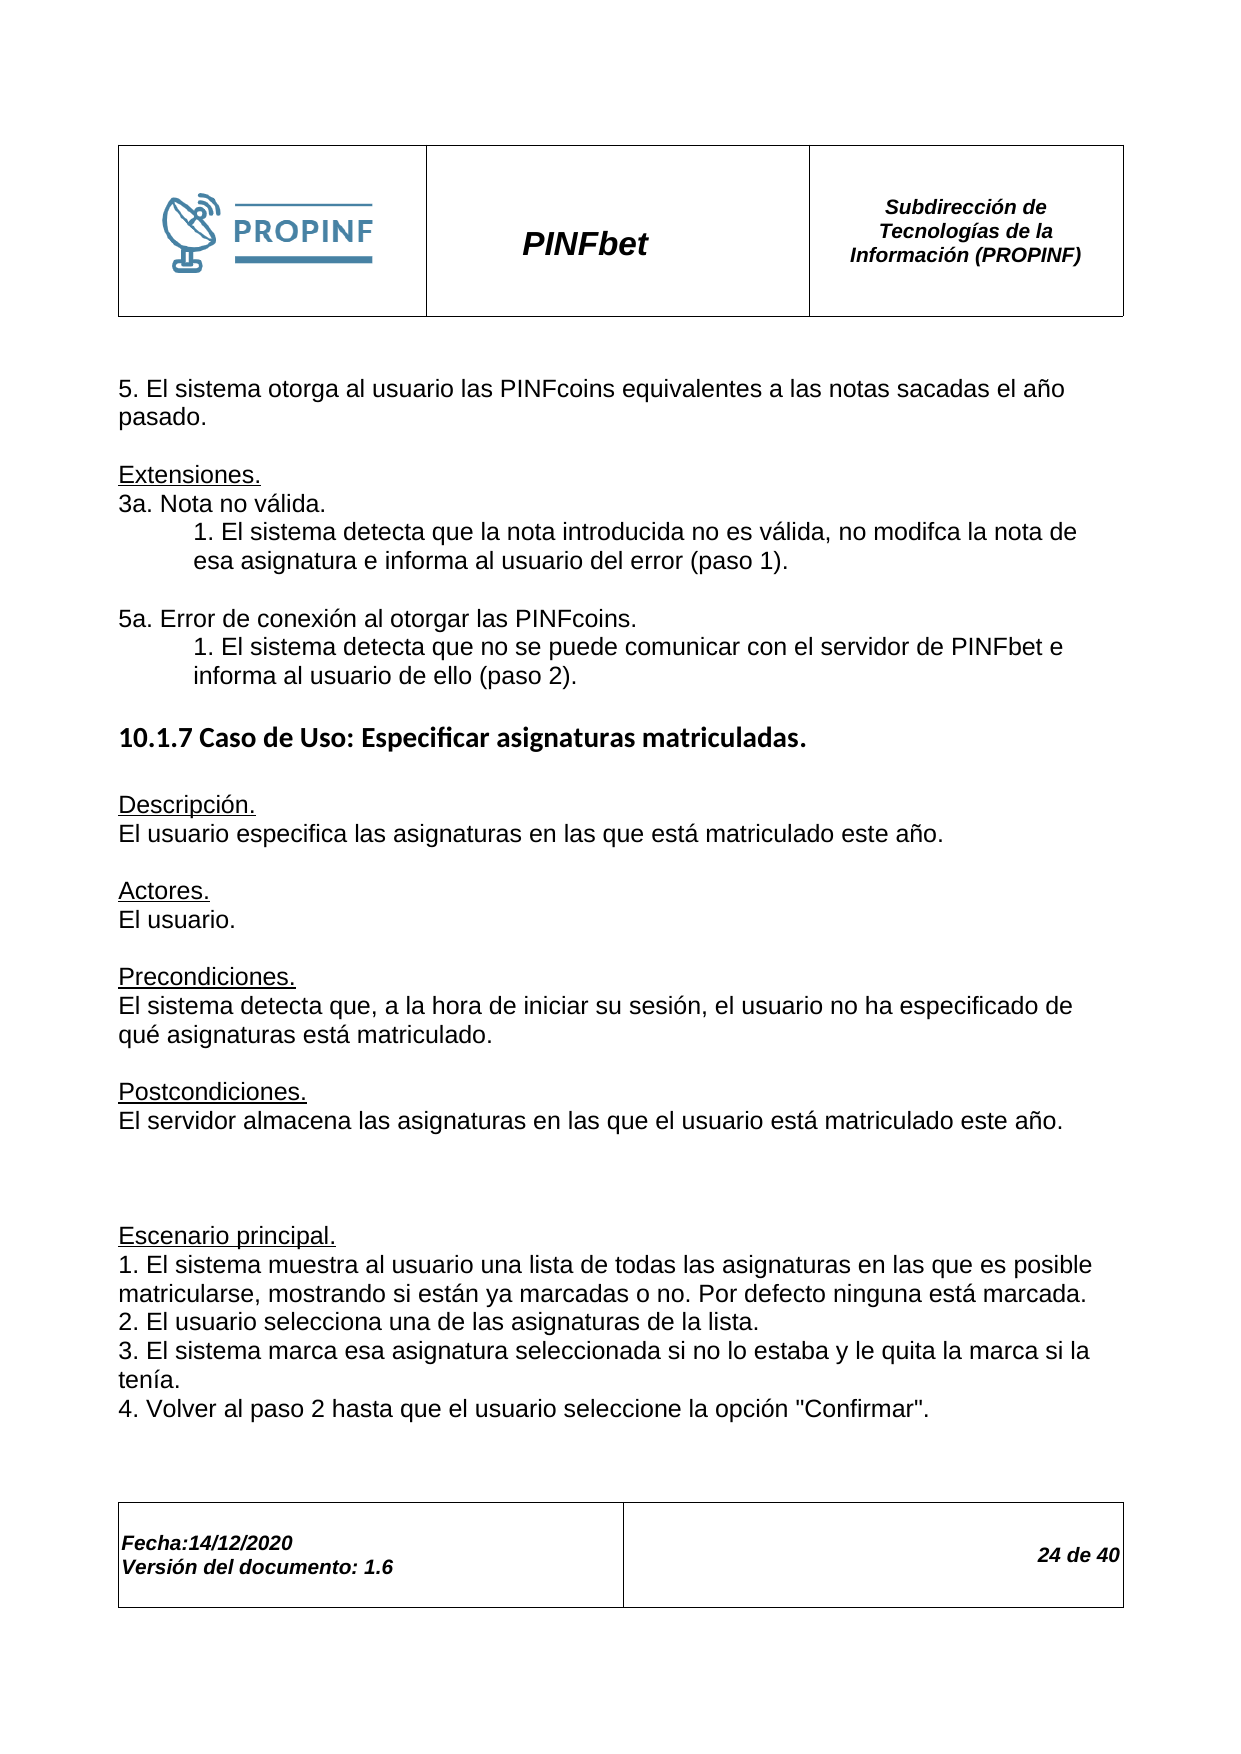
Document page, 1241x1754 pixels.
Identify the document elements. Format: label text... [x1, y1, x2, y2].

text 1. El sistema detecta que la nota introducida no es válida, no modifca la nota de esa asignatura e informa al usuario del error (paso 1). [118, 517, 1122, 575]
text 5. El sistema otorga al usuario las PINFcoins equivalentes a las notas sacadas el año pasado. [118, 374, 1122, 431]
text Descripción. [118, 790, 1122, 819]
picture [126, 170, 414, 301]
text 2. El usuario selecciona una de las asignaturas de la lista. [118, 1307, 1122, 1336]
text 1. El sistema muestra al usuario una lista de todas las asignaturas en las que es posible matricularse, mostrando si están ya marcadas o no. Por defecto ninguna está marcada. [118, 1250, 1122, 1307]
text 4. Volver al paso 2 hasta que el usuario seleccione la opción "Confirmar". [118, 1394, 1122, 1422]
text 10.1.7 Caso de Uso: Especificar asignaturas matriculadas. [118, 719, 1122, 754]
text 3. El sistema marca esa asignatura seleccionada si no lo estaba y le quita la marca si la tenía. [118, 1336, 1122, 1394]
text 3a. Nota no válida. [118, 489, 1122, 517]
text 5a. Error de conexión al otorgar las PINFcoins. [118, 604, 1122, 632]
text El servidor almacena las asignaturas en las que el usuario está matriculado este año. [118, 1106, 1122, 1135]
text Postcondiciones. [118, 1077, 1122, 1106]
text Actores. [118, 876, 1122, 905]
text El usuario. [118, 905, 1122, 934]
text Extensiones. [118, 460, 1122, 489]
text Escenario principal. [118, 1221, 1122, 1250]
text 1. El sistema detecta que no se puede comunicar con el servidor de PINFbet e informa al usuario de ello (paso 2). [118, 632, 1122, 690]
text El sistema detecta que, a la hora de iniciar su sesión, el usuario no ha especificado de qué asignaturas está matriculado. [118, 991, 1122, 1049]
text El usuario especifica las asignaturas en las que está matriculado este año. [118, 819, 1122, 847]
text Precondiciones. [118, 962, 1122, 991]
